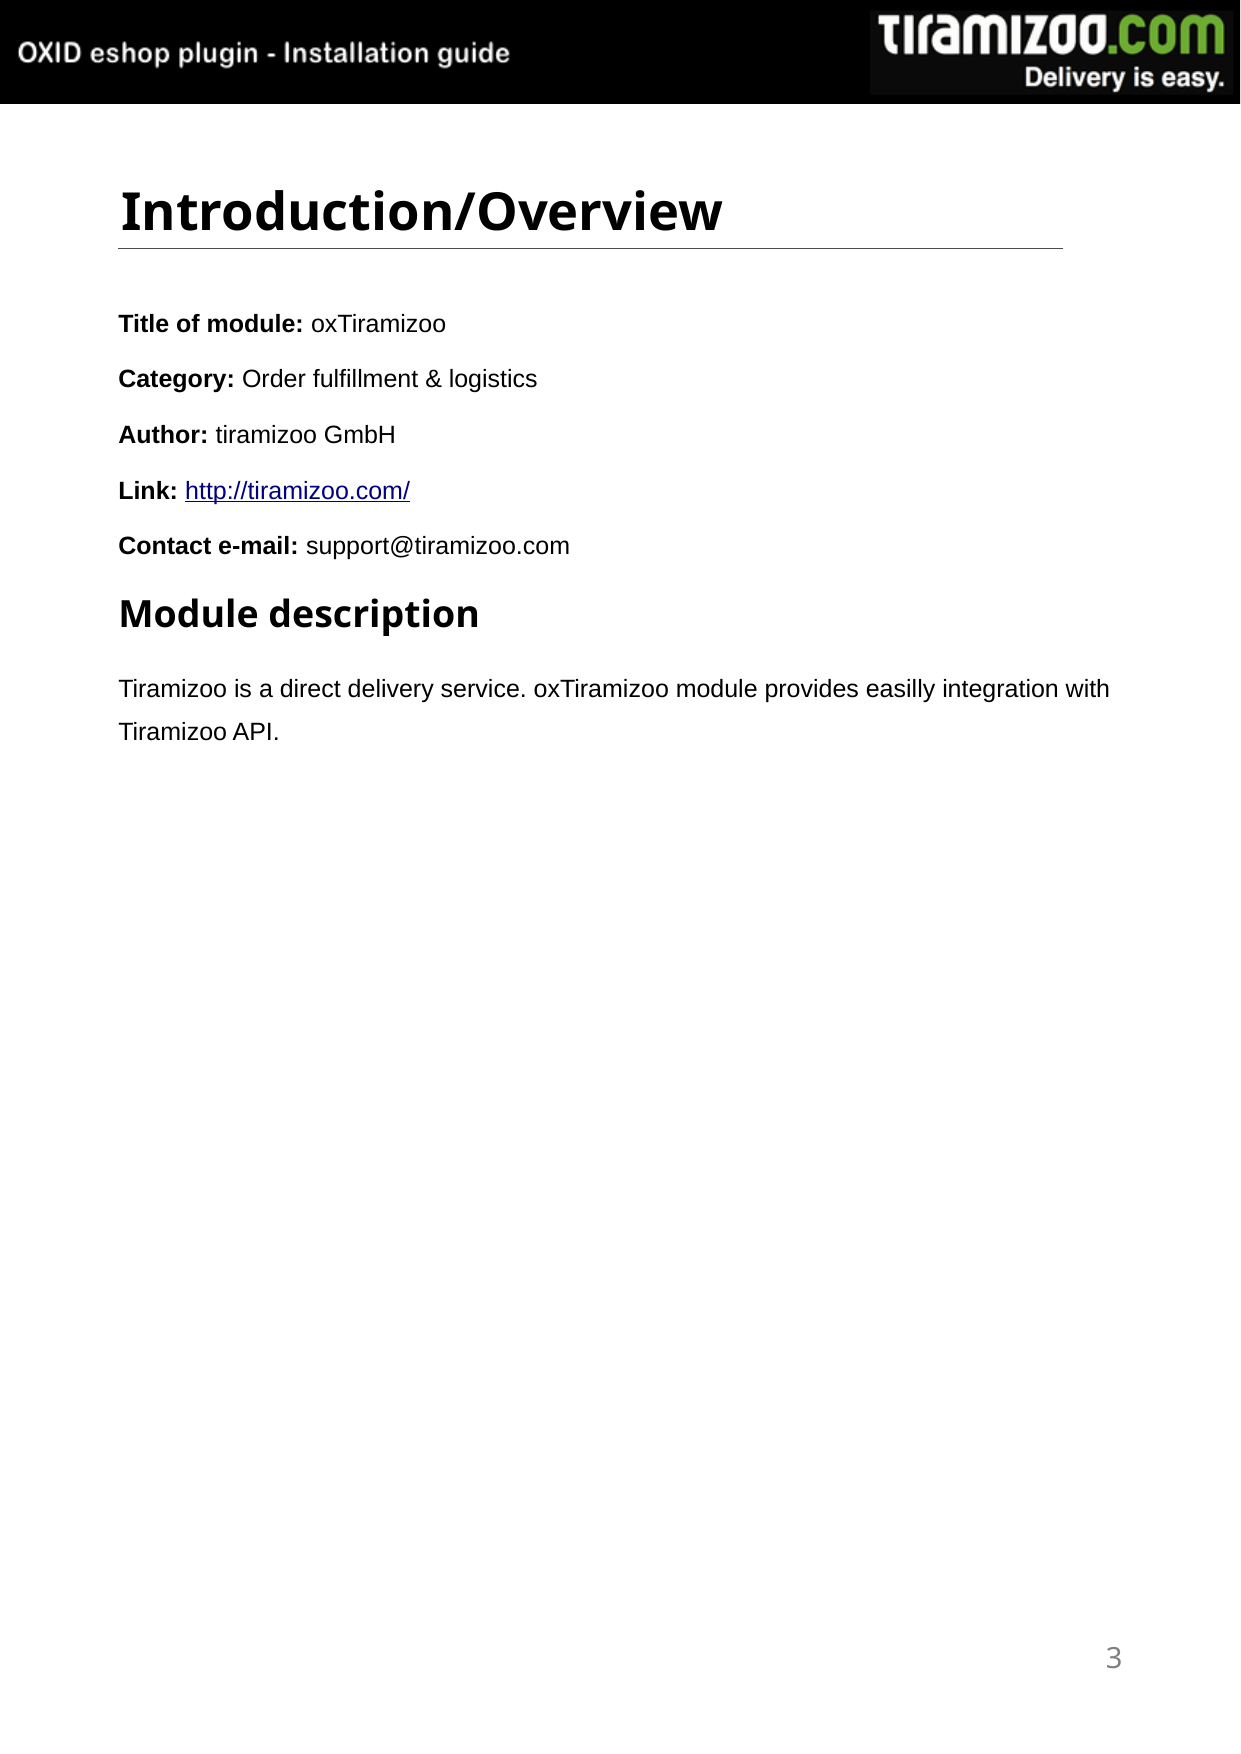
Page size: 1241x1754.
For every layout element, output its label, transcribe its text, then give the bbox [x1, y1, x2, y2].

subtitle Module description [118, 587, 1122, 638]
subtitle Introduction/Overview [118, 171, 1063, 248]
text Category: Order fulfillment & logistics [118, 364, 1122, 393]
text Author: tiramizoo GmbH [118, 420, 1122, 449]
text Link: http://tiramizoo.com/ [118, 476, 1122, 504]
text Title of module: oxTiramizoo [118, 309, 1122, 337]
text Contact e-mail: support@tiramizoo.com [118, 531, 1122, 560]
text Tiramizoo is a direct delivery service. oxTiramizoo module provides easilly integration with Tiramizoo API. [118, 674, 1122, 746]
picture [0, 0, 1241, 104]
